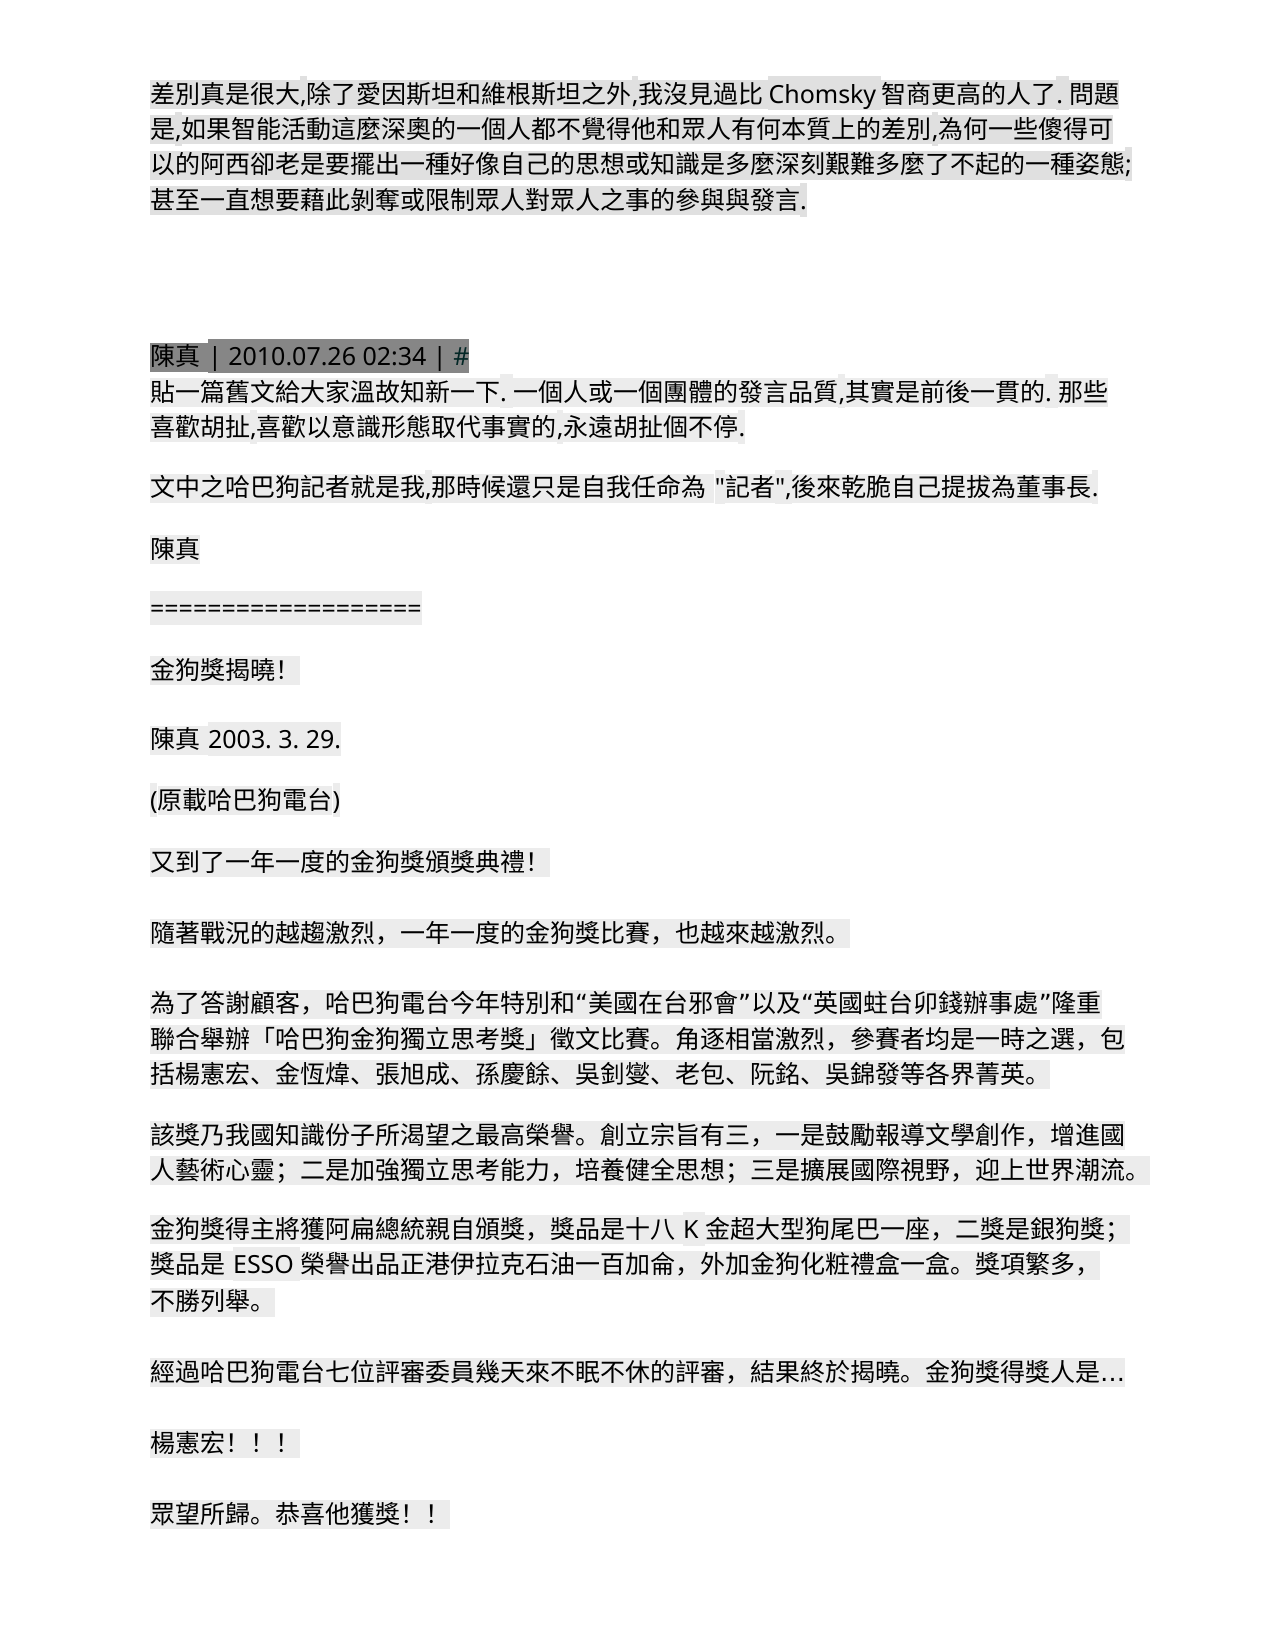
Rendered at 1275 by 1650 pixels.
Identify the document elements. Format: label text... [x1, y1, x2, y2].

text 又到了一年一度的金狗獎頒獎典禮！ 隨著戰況的越趨激烈，一年一度的金狗獎比賽，也越來越激烈。 為了答謝顧客，哈巴狗電台今年特別和“美國在台邪會”以及“英國蛀台卯錢辦事處”隆重聯合舉辦「哈巴狗金狗獨立思考獎」徵文比賽。角逐相當激烈，參賽者均是一時之選，包括楊憲宏、金恆煒、張旭成、孫慶餘、吳釗燮、老包、阮銘、吳錦發等各界菁英。 [150, 842, 1125, 1089]
text Chomsky說,他從不以為自己和一個掃地工人在智能活動上有多大的差別. 老實說,我覺得差別真是很大,除了愛因斯坦和維根斯坦之外,我沒見過比Chomsky智商更高的人了. 問題是,如果智能活動這麼深奧的一個人都不覺得他和眾人有何本質上的差別,為何一些傻得可以的阿西卻老是要擺出一種好像自己的思想或知識是多麼深刻艱難多麼了不起的一種姿態;甚至一直想要藉此剝奪或限制眾人對眾人之事的參與與發言. [150, 75, 1125, 217]
text =================== [150, 589, 1125, 625]
text 該獎乃我國知識份子所渴望之最高榮譽。創立宗旨有三，一是鼓勵報導文學創作，增進國人藝術心靈；二是加強獨立思考能力，培養健全思想；三是擴展國際視野，迎上世界潮流。 [150, 1114, 1125, 1185]
text 貼一篇舊文給大家溫故知新一下. 一個人或一個團體的發言品質,其實是前後一貫的. 那些喜歡胡扯,喜歡以意識形態取代事實的,永遠胡扯個不停. [150, 373, 1125, 444]
text (原載哈巴狗電台) [150, 781, 1125, 817]
text 文中之哈巴狗記者就是我,那時候還只是自我任命為 "記者",後來乾脆自己提拔為董事長. [150, 469, 1125, 504]
text 金狗獎得主將獲阿扁總統親自頒獎，獎品是十八 K 金超大型狗尾巴一座，二獎是銀狗獎；獎品是 ESSO 榮譽出品正港伊拉克石油一百加侖，外加金狗化粧禮盒一盒。獎項繁多，不勝列舉。 經過哈巴狗電台七位評審委員幾天來不眠不休的評審，結果終於揭曉。金狗獎得獎人是… 楊憲宏！！！ 眾望所歸。恭喜他獲獎！！ 我們將會邀請陳水扁總統為我們頒發這項知識份子的最高榮譽。 接下來是二獎銀狗獎，又叫“最佳編劇獎”，得獎人是… [150, 1210, 1125, 1564]
text 陳真 | 2010.07.26 02:34 | # [150, 337, 1125, 373]
text 金狗獎揭曉！ 陳真 2003. 3. 29. [150, 650, 1125, 756]
text 陳真 [150, 529, 1125, 564]
